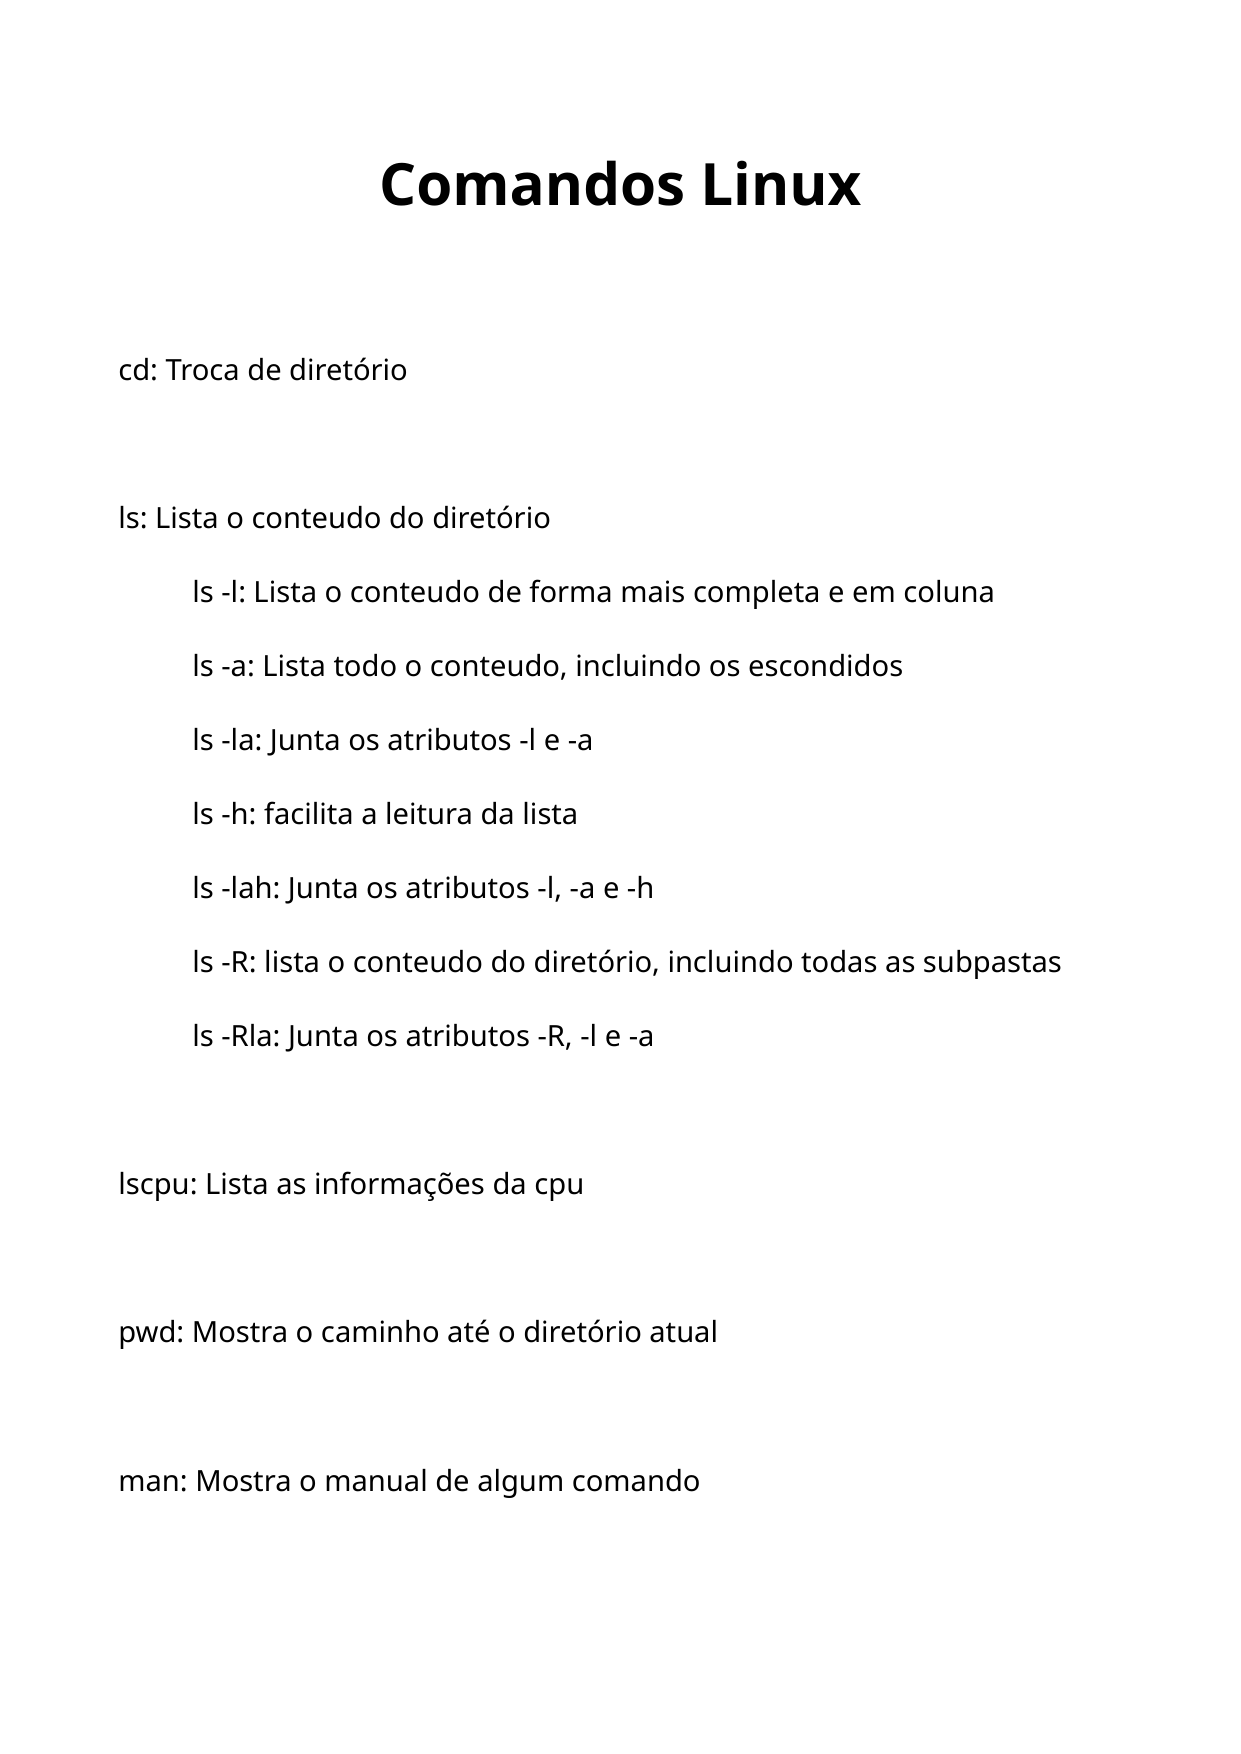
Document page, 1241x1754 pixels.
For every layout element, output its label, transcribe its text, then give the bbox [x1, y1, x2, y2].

text pwd: Mostra o caminho até o diretório atual [118, 1312, 1122, 1351]
text ls -R: lista o conteudo do diretório, incluindo todas as subpastas [118, 941, 1122, 981]
text man: Mostra o manual de algum comando [118, 1460, 1122, 1499]
text ls: Lista o conteudo do diretório [118, 497, 1122, 537]
text ls -l: Lista o conteudo de forma mais completa e em coluna [118, 571, 1122, 611]
text lscpu: Lista as informações da cpu [118, 1163, 1122, 1203]
text ls -h: facilita a leitura da lista [118, 793, 1122, 833]
text ls -lah: Junta os atributos -l, -a e -h [118, 867, 1122, 907]
text ls -la: Junta os atributos -l e -a [118, 719, 1122, 759]
text ls -a: Lista todo o conteudo, incluindo os escondidos [118, 645, 1122, 685]
title Comandos Linux [118, 143, 1122, 223]
text cd: Troca de diretório [118, 349, 1122, 388]
text ls -Rla: Junta os atributos -R, -l e -a [118, 1015, 1122, 1055]
